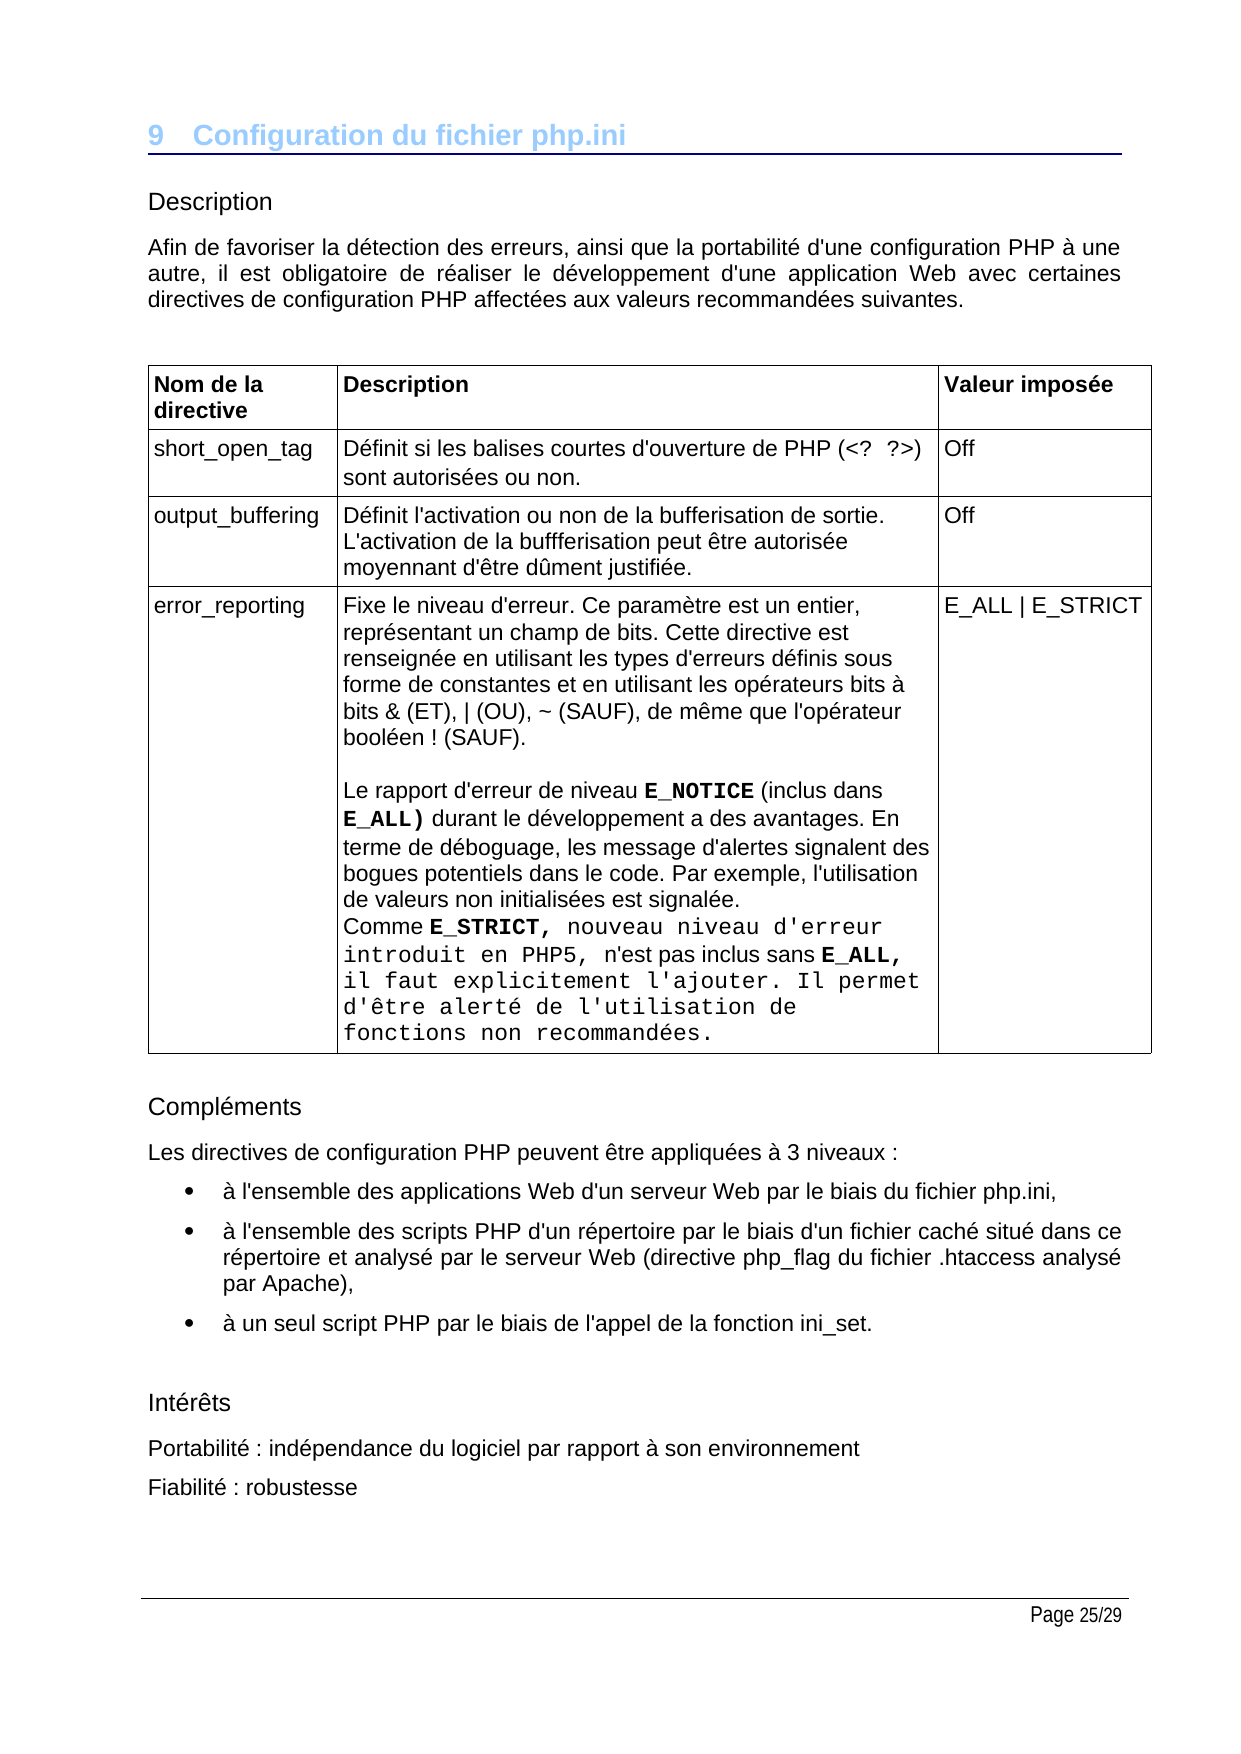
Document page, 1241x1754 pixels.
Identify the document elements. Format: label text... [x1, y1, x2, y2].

table_cell E_ALL | E_STRICT [939, 587, 1151, 1053]
list à l'ensemble des scripts PHP d'un répertoire par le biais d'un fichier caché situé dans ce répertoire et analysé par le serveur Web (directive php_flag du fichier .htaccess analysé par Apache), [185, 1218, 1122, 1297]
text Portabilité : indépendance du logiciel par rapport à son environnement [148, 1435, 1122, 1461]
text Intérêts [148, 1388, 1122, 1417]
table_header Valeur imposée [939, 366, 1151, 429]
table_cell error_reporting [149, 587, 337, 1053]
table_cell Fixe le niveau d'erreur. Ce paramètre est un entier, représentant un champ de bits. Cette directive est renseignée en utilisant les types d'erreurs définis sous forme de constantes et en utilisant les opérateurs bits à bits & (ET), | (OU), ~ (SAUF), de même que l'opérateur booléen ! (SAUF). Le rapport d'erreur de niveau E_NOTICE (inclus dans E_ALL) durant le développement a des avantages. En terme de déboguage, les message d'alertes signalent des bogues potentiels dans le code. Par exemple, l'utilisation de valeurs non initialisées est signalée. Comme E_STRICT, nouveau niveau d'erreur introduit en PHP5, n'est pas inclus sans E_ALL, il faut explicitement l'ajouter. Il permet d'être alerté de l'utilisation de fonctions non recommandées. [338, 587, 938, 1053]
table_cell Off [939, 430, 1151, 496]
text Afin de favoriser la détection des erreurs, ainsi que la portabilité d'une configuration PHP à une autre, il est obligatoire de réaliser le développement d'une application Web avec certaines directives de configuration PHP affectées aux valeurs recommandées suivantes. [148, 233, 1122, 313]
text Description [148, 187, 1122, 216]
table_header Nom de la directive [149, 366, 337, 429]
list à l'ensemble des applications Web d'un serveur Web par le biais du fichier php.ini, [185, 1178, 1122, 1204]
text Compléments [148, 1092, 1122, 1121]
table_cell Définit l'activation ou non de la bufferisation de sortie. L'activation de la buffferisation peut être autorisée moyennant d'être dûment justifiée. [338, 497, 938, 586]
list à un seul script PHP par le biais de l'appel de la fonction ini_set. [185, 1310, 1122, 1336]
subtitle Configuration du fichier php.ini [148, 117, 1122, 153]
table_cell Off [939, 497, 1151, 586]
table_cell Définit si les balises courtes d'ouverture de PHP (<? ?>) sont autorisées ou non. [338, 430, 938, 496]
text Fiabilité : robustesse [148, 1474, 1122, 1501]
table_cell output_buffering [149, 497, 337, 586]
table_cell short_open_tag [149, 430, 337, 496]
table_header Description [338, 366, 938, 429]
text Les directives de configuration PHP peuvent être appliquées à 3 niveaux : [148, 1139, 1122, 1165]
